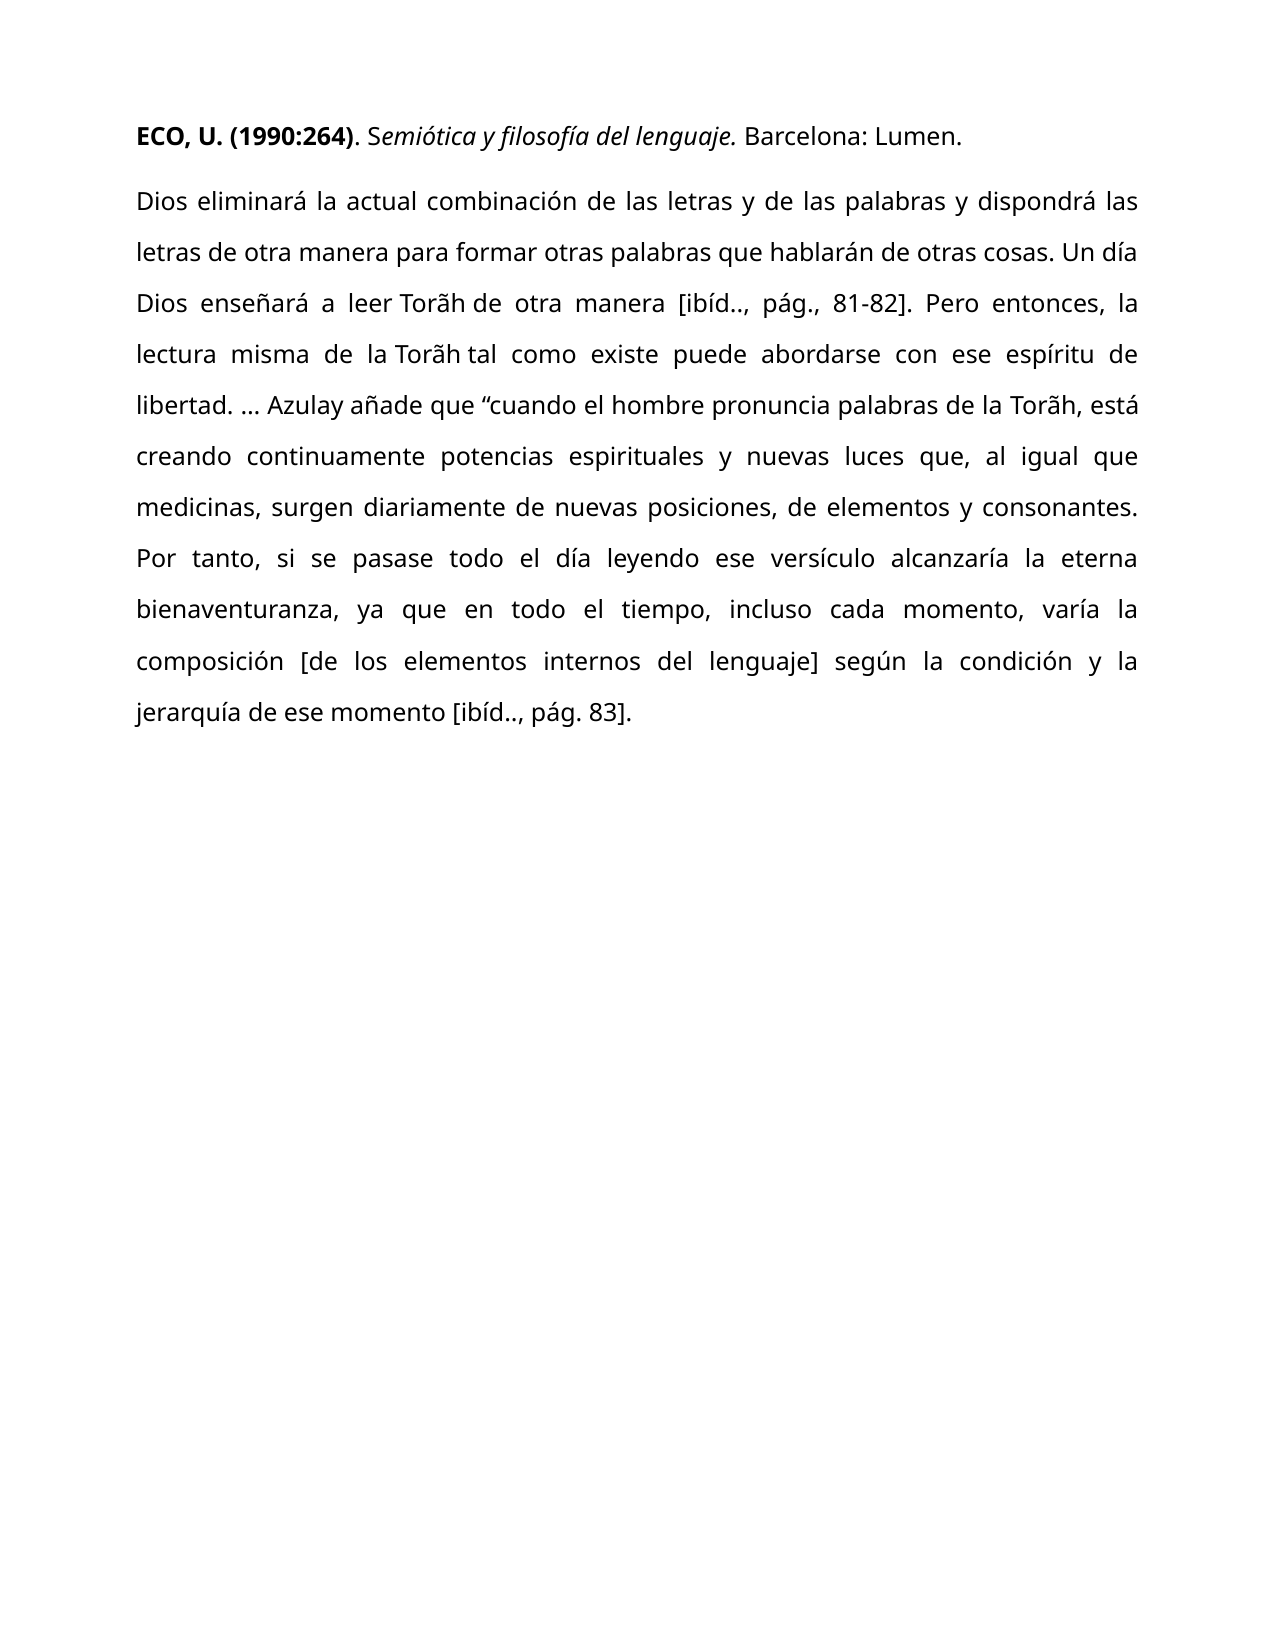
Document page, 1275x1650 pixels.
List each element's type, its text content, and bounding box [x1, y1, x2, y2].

text ECO, U. (1990:264). Semiótica y filosofía del lenguaje. Barcelona: Lumen. [136, 118, 1139, 152]
text Dios eliminará la actual combinación de las letras y de las palabras y dispondrá las letras de otra manera para formar otras palabras que hablarán de otras cosas. Un día Dios enseñará a leer Torãh de otra manera [ibíd.., pág., 81-82]. Pero entonces, la lectura misma de la Torãh tal como existe puede abordarse con ese espíritu de libertad. … Azulay añade que “cuando el hombre pronuncia palabras de la Torãh, está creando continuamente potencias espirituales y nuevas luces que, al igual que medicinas, surgen diariamente de nuevas posiciones, de elementos y consonantes. Por tanto, si se pasase todo el día leyendo ese versículo alcanzaría la eterna bienaventuranza, ya que en todo el tiempo, incluso cada momento, varía la composición [de los elementos internos del lenguaje] según la condición y la jerarquía de ese momento [ibíd.., pág. 83]. [136, 184, 1139, 728]
